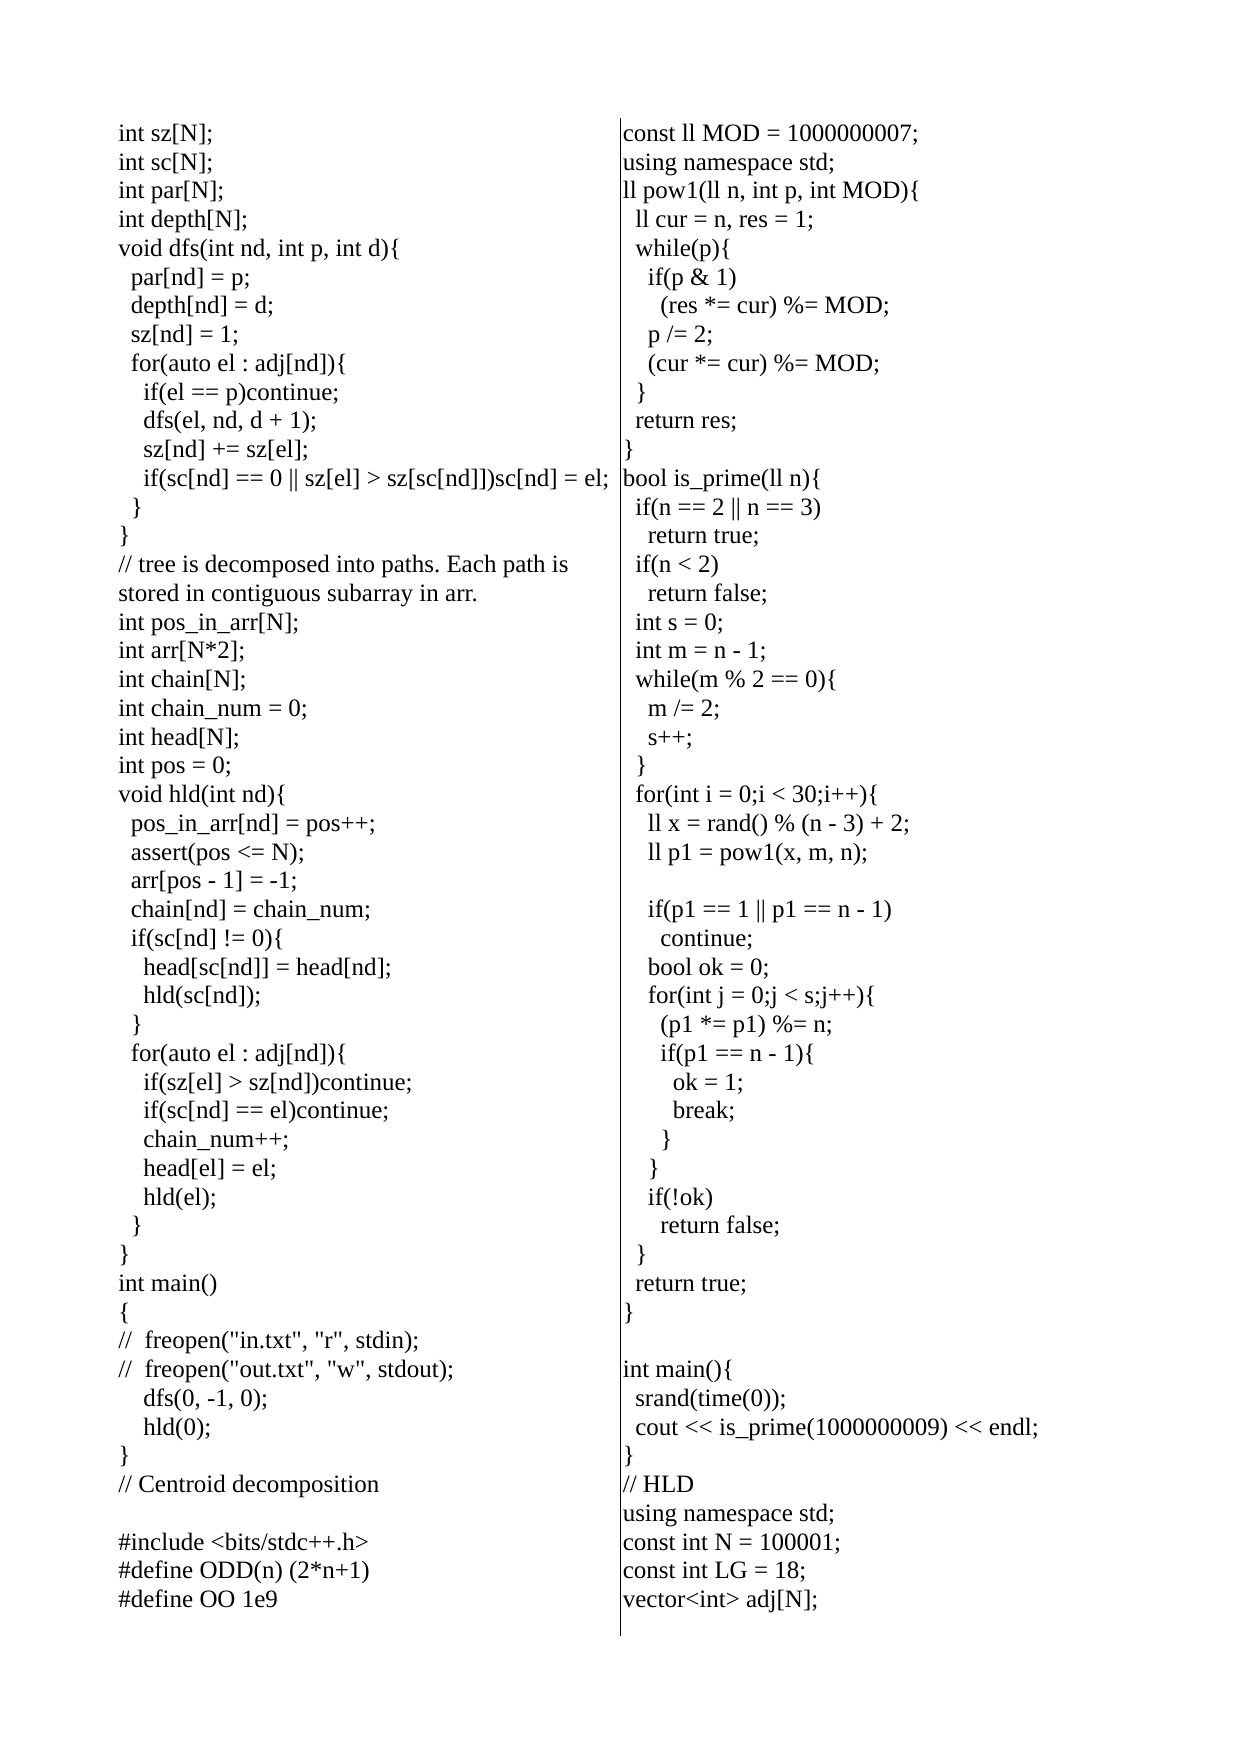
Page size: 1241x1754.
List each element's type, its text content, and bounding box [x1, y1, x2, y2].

text int arr[N*2]; [118, 636, 618, 664]
text if(el == p)continue; [118, 377, 618, 406]
text (cur *= cur) %= MOD; [623, 348, 1122, 377]
text (p1 *= p1) %= n; [623, 1009, 1122, 1038]
text } [118, 1239, 618, 1268]
text if(p1 == n - 1){ [623, 1038, 1122, 1067]
text ll pow1(ll n, int p, int MOD){ [623, 176, 1122, 204]
text if(sz[el] > sz[nd])continue; [118, 1067, 618, 1096]
text for(auto el : adj[nd]){ [118, 348, 618, 377]
text srand(time(0)); [623, 1383, 1122, 1412]
text // tree is decomposed into paths. Each path is stored in contiguous subarray in arr. [118, 549, 618, 607]
text m /= 2; [623, 693, 1122, 722]
text #define OO 1e9 [118, 1584, 618, 1613]
text } [623, 1239, 1122, 1268]
text par[nd] = p; [118, 262, 618, 291]
text cout << is_prime(1000000009) << endl; [623, 1412, 1122, 1441]
text for(auto el : adj[nd]){ [118, 1038, 618, 1067]
text hld(0); [118, 1412, 618, 1441]
text using namespace std; [623, 1498, 1122, 1527]
text const int LG = 18; [623, 1556, 1122, 1584]
text if(n < 2) [623, 549, 1122, 578]
text int pos = 0; [118, 751, 618, 779]
text const int N = 100001; [623, 1527, 1122, 1556]
text pos_in_arr[nd] = pos++; [118, 808, 618, 837]
text while(p){ [623, 233, 1122, 262]
text { [118, 1297, 618, 1326]
text int head[N]; [118, 722, 618, 751]
text // HLD [623, 1469, 1122, 1498]
text int chain_num = 0; [118, 693, 618, 722]
text assert(pos <= N); [118, 837, 618, 866]
text if(p1 == 1 || p1 == n - 1) [623, 894, 1122, 923]
text int par[N]; [118, 176, 618, 204]
text int chain[N]; [118, 664, 618, 693]
text if(n == 2 || n == 3) [623, 492, 1122, 521]
text sz[nd] = 1; [118, 319, 618, 348]
text int pos_in_arr[N]; [118, 607, 618, 636]
text bool ok = 0; [623, 952, 1122, 981]
text s++; [623, 722, 1122, 751]
text } [623, 1297, 1122, 1326]
text void dfs(int nd, int p, int d){ [118, 233, 618, 262]
text depth[nd] = d; [118, 291, 618, 319]
text } [623, 1124, 1122, 1153]
text int m = n - 1; [623, 636, 1122, 664]
text p /= 2; [623, 319, 1122, 348]
text head[el] = el; [118, 1153, 618, 1182]
text const ll MOD = 1000000007; [623, 118, 1122, 147]
text // freopen("out.txt", "w", stdout); [118, 1354, 618, 1383]
text dfs(el, nd, d + 1); [118, 406, 618, 434]
text chain_num++; [118, 1124, 618, 1153]
text if(sc[nd] == 0 || sz[el] > sz[sc[nd]])sc[nd] = el; [118, 463, 618, 492]
text int sc[N]; [118, 147, 618, 176]
text } [118, 1441, 618, 1469]
text } [118, 492, 618, 521]
text for(int i = 0;i < 30;i++){ [623, 779, 1122, 808]
text if(sc[nd] == el)continue; [118, 1096, 618, 1124]
text if(sc[nd] != 0){ [118, 923, 618, 952]
text if(p & 1) [623, 262, 1122, 291]
text head[sc[nd]] = head[nd]; [118, 952, 618, 981]
text // freopen("in.txt", "r", stdin); [118, 1326, 618, 1354]
text } [118, 1009, 618, 1038]
text #include <bits/stdc++.h> [118, 1527, 618, 1556]
text if(!ok) [623, 1182, 1122, 1211]
text sz[nd] += sz[el]; [118, 434, 618, 463]
text ok = 1; [623, 1067, 1122, 1096]
text dfs(0, -1, 0); [118, 1383, 618, 1412]
text #define ODD(n) (2*n+1) [118, 1556, 618, 1584]
text } [623, 377, 1122, 406]
text int main() [118, 1268, 618, 1297]
text // Centroid decomposition [118, 1469, 618, 1498]
text } [118, 521, 618, 549]
text vector<int> adj[N]; [623, 1584, 1122, 1613]
text for(int j = 0;j < s;j++){ [623, 981, 1122, 1009]
text using namespace std; [623, 147, 1122, 176]
text continue; [623, 923, 1122, 952]
text ll cur = n, res = 1; [623, 204, 1122, 233]
text return res; [623, 406, 1122, 434]
text } [623, 1153, 1122, 1182]
text (res *= cur) %= MOD; [623, 291, 1122, 319]
text hld(el); [118, 1182, 618, 1211]
text } [623, 1441, 1122, 1469]
text bool is_prime(ll n){ [623, 463, 1122, 492]
text break; [623, 1096, 1122, 1124]
text int sz[N]; [118, 118, 618, 147]
text arr[pos - 1] = -1; [118, 866, 618, 894]
text return true; [623, 521, 1122, 549]
text return false; [623, 1211, 1122, 1239]
text return true; [623, 1268, 1122, 1297]
text int depth[N]; [118, 204, 618, 233]
text int main(){ [623, 1354, 1122, 1383]
text } [623, 434, 1122, 463]
text } [118, 1211, 618, 1239]
text int s = 0; [623, 607, 1122, 636]
text } [623, 751, 1122, 779]
text return false; [623, 578, 1122, 607]
text hld(sc[nd]); [118, 981, 618, 1009]
text chain[nd] = chain_num; [118, 894, 618, 923]
text ll x = rand() % (n - 3) + 2; [623, 808, 1122, 837]
text ll p1 = pow1(x, m, n); [623, 837, 1122, 866]
text while(m % 2 == 0){ [623, 664, 1122, 693]
text void hld(int nd){ [118, 779, 618, 808]
